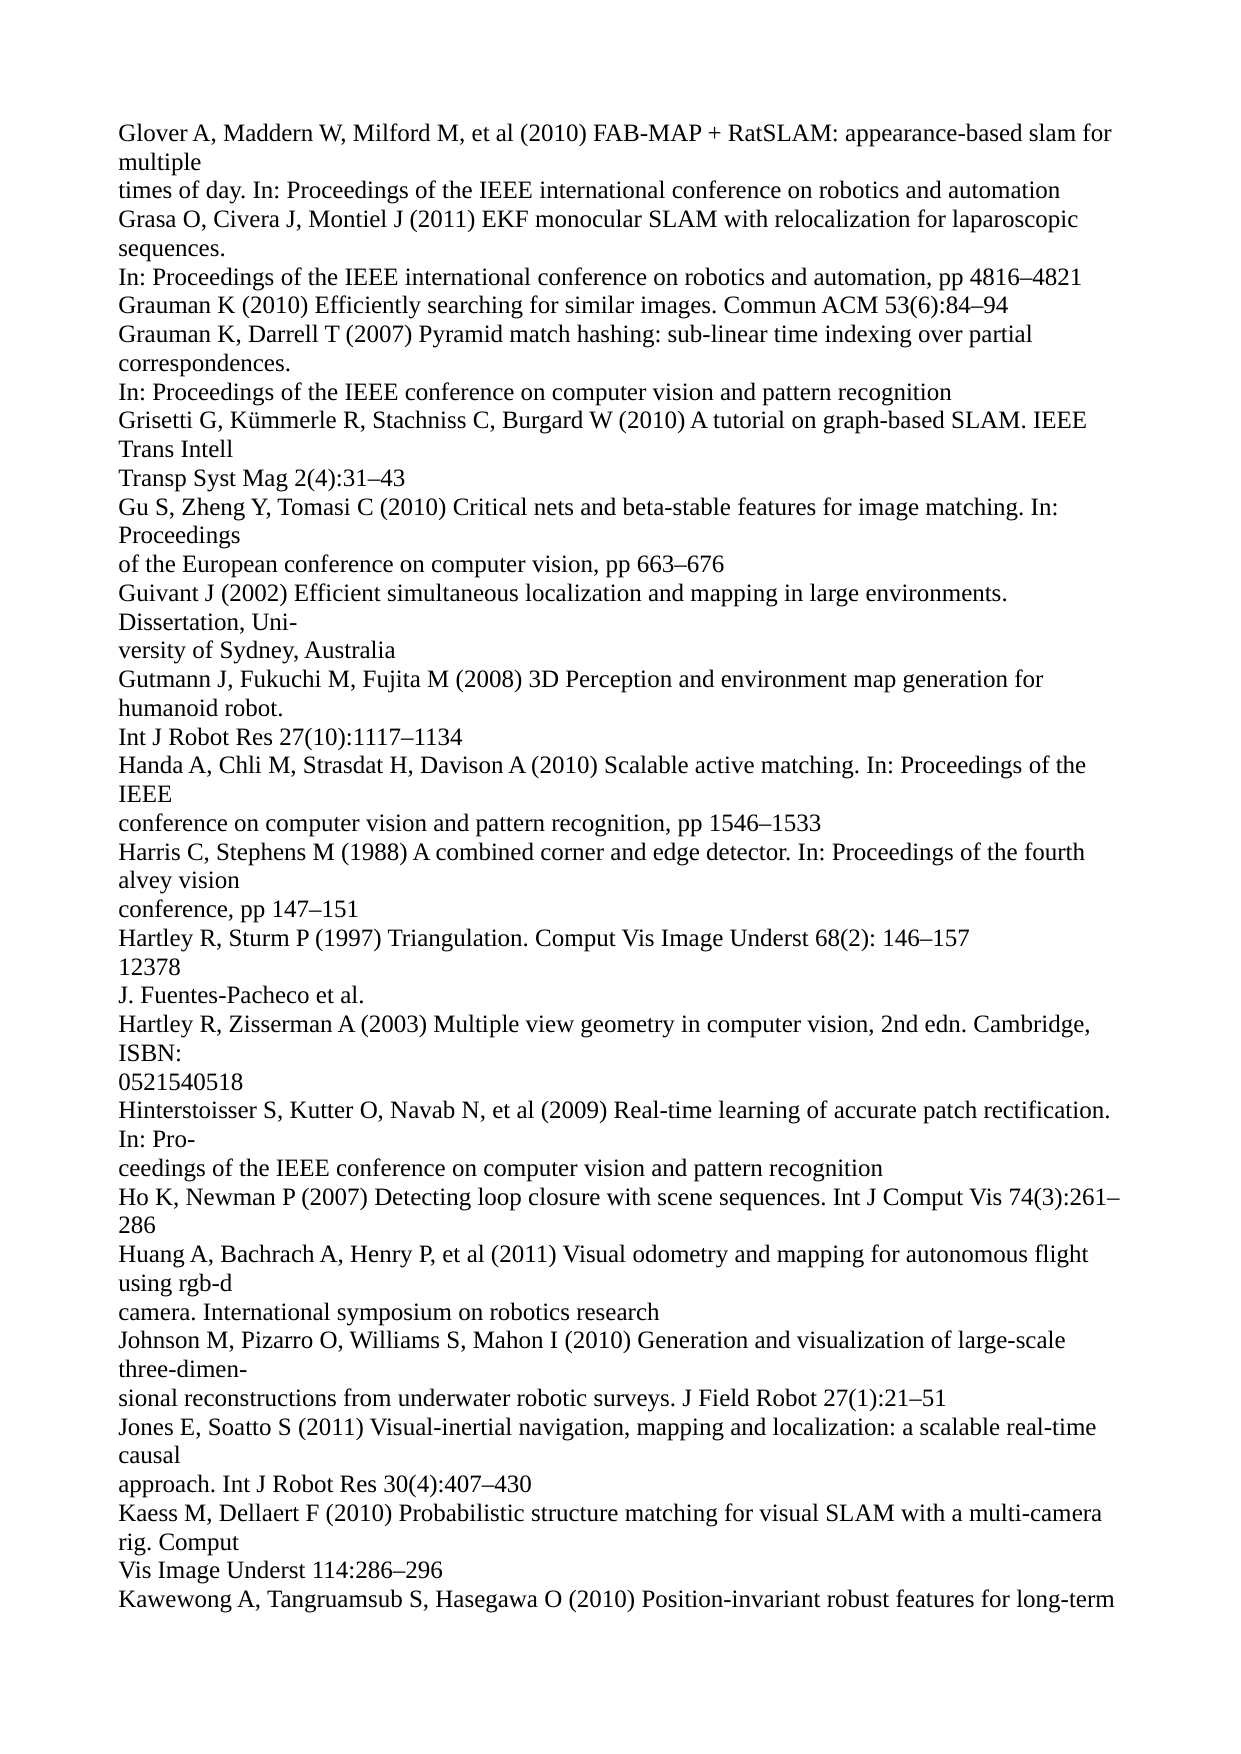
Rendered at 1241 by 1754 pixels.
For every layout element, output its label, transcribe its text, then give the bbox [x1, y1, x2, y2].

text versity of Sydney, Australia [118, 636, 1122, 664]
text Gu S, Zheng Y, Tomasi C (2010) Critical nets and beta-stable features for image matching. In: Proceedings [118, 492, 1122, 549]
text times of day. In: Proceedings of the IEEE international conference on robotics and automation [118, 176, 1122, 204]
text Int J Robot Res 27(10):1117–1134 [118, 722, 1122, 751]
text In: Proceedings of the IEEE conference on computer vision and pattern recognition [118, 377, 1122, 406]
text conference, pp 147–151 [118, 894, 1122, 923]
text Handa A, Chli M, Strasdat H, Davison A (2010) Scalable active matching. In: Proceedings of the IEEE [118, 751, 1122, 808]
text 0521540518 [118, 1067, 1122, 1096]
text Guivant J (2002) Efficient simultaneous localization and mapping in large environments. Dissertation, Uni- [118, 578, 1122, 636]
text of the European conference on computer vision, pp 663–676 [118, 549, 1122, 578]
text Grauman K, Darrell T (2007) Pyramid match hashing: sub-linear time indexing over partial correspondences. [118, 319, 1122, 377]
text Ho K, Newman P (2007) Detecting loop closure with scene sequences. Int J Comput Vis 74(3):261–286 [118, 1182, 1122, 1239]
text Grisetti G, Kümmerle R, Stachniss C, Burgard W (2010) A tutorial on graph-based SLAM. IEEE Trans Intell [118, 406, 1122, 463]
text Hinterstoisser S, Kutter O, Navab N, et al (2009) Real-time learning of accurate patch rectification. In: Pro- [118, 1096, 1122, 1153]
text camera. International symposium on robotics research [118, 1297, 1122, 1326]
text sional reconstructions from underwater robotic surveys. J Field Robot 27(1):21–51 [118, 1383, 1122, 1412]
text 12378 [118, 952, 1122, 981]
text ceedings of the IEEE conference on computer vision and pattern recognition [118, 1153, 1122, 1182]
text J. Fuentes-Pacheco et al. [118, 981, 1122, 1009]
text Hartley R, Sturm P (1997) Triangulation. Comput Vis Image Underst 68(2): 146–157 [118, 923, 1122, 952]
text Gutmann J, Fukuchi M, Fujita M (2008) 3D Perception and environment map generation for humanoid robot. [118, 664, 1122, 722]
text Glover A, Maddern W, Milford M, et al (2010) FAB-MAP + RatSLAM: appearance-based slam for multiple [118, 118, 1122, 176]
text Jones E, Soatto S (2011) Visual-inertial navigation, mapping and localization: a scalable real-time causal [118, 1412, 1122, 1469]
text Hartley R, Zisserman A (2003) Multiple view geometry in computer vision, 2nd edn. Cambridge, ISBN: [118, 1009, 1122, 1067]
text conference on computer vision and pattern recognition, pp 1546–1533 [118, 808, 1122, 837]
text Johnson M, Pizarro O, Williams S, Mahon I (2010) Generation and visualization of large-scale three-dimen- [118, 1326, 1122, 1383]
text Huang A, Bachrach A, Henry P, et al (2011) Visual odometry and mapping for autonomous flight using rgb-d [118, 1239, 1122, 1297]
text Grasa O, Civera J, Montiel J (2011) EKF monocular SLAM with relocalization for laparoscopic sequences. [118, 204, 1122, 262]
text In: Proceedings of the IEEE international conference on robotics and automation, pp 4816–4821 [118, 262, 1122, 291]
text Harris C, Stephens M (1988) A combined corner and edge detector. In: Proceedings of the fourth alvey vision [118, 837, 1122, 894]
text Vis Image Underst 114:286–296 [118, 1556, 1122, 1584]
text Kaess M, Dellaert F (2010) Probabilistic structure matching for visual SLAM with a multi-camera rig. Comput [118, 1498, 1122, 1556]
text Grauman K (2010) Efficiently searching for similar images. Commun ACM 53(6):84–94 [118, 291, 1122, 319]
text Kawewong A, Tangruamsub S, Hasegawa O (2010) Position-invariant robust features for long-term [118, 1584, 1122, 1613]
text approach. Int J Robot Res 30(4):407–430 [118, 1469, 1122, 1498]
text Transp Syst Mag 2(4):31–43 [118, 463, 1122, 492]
